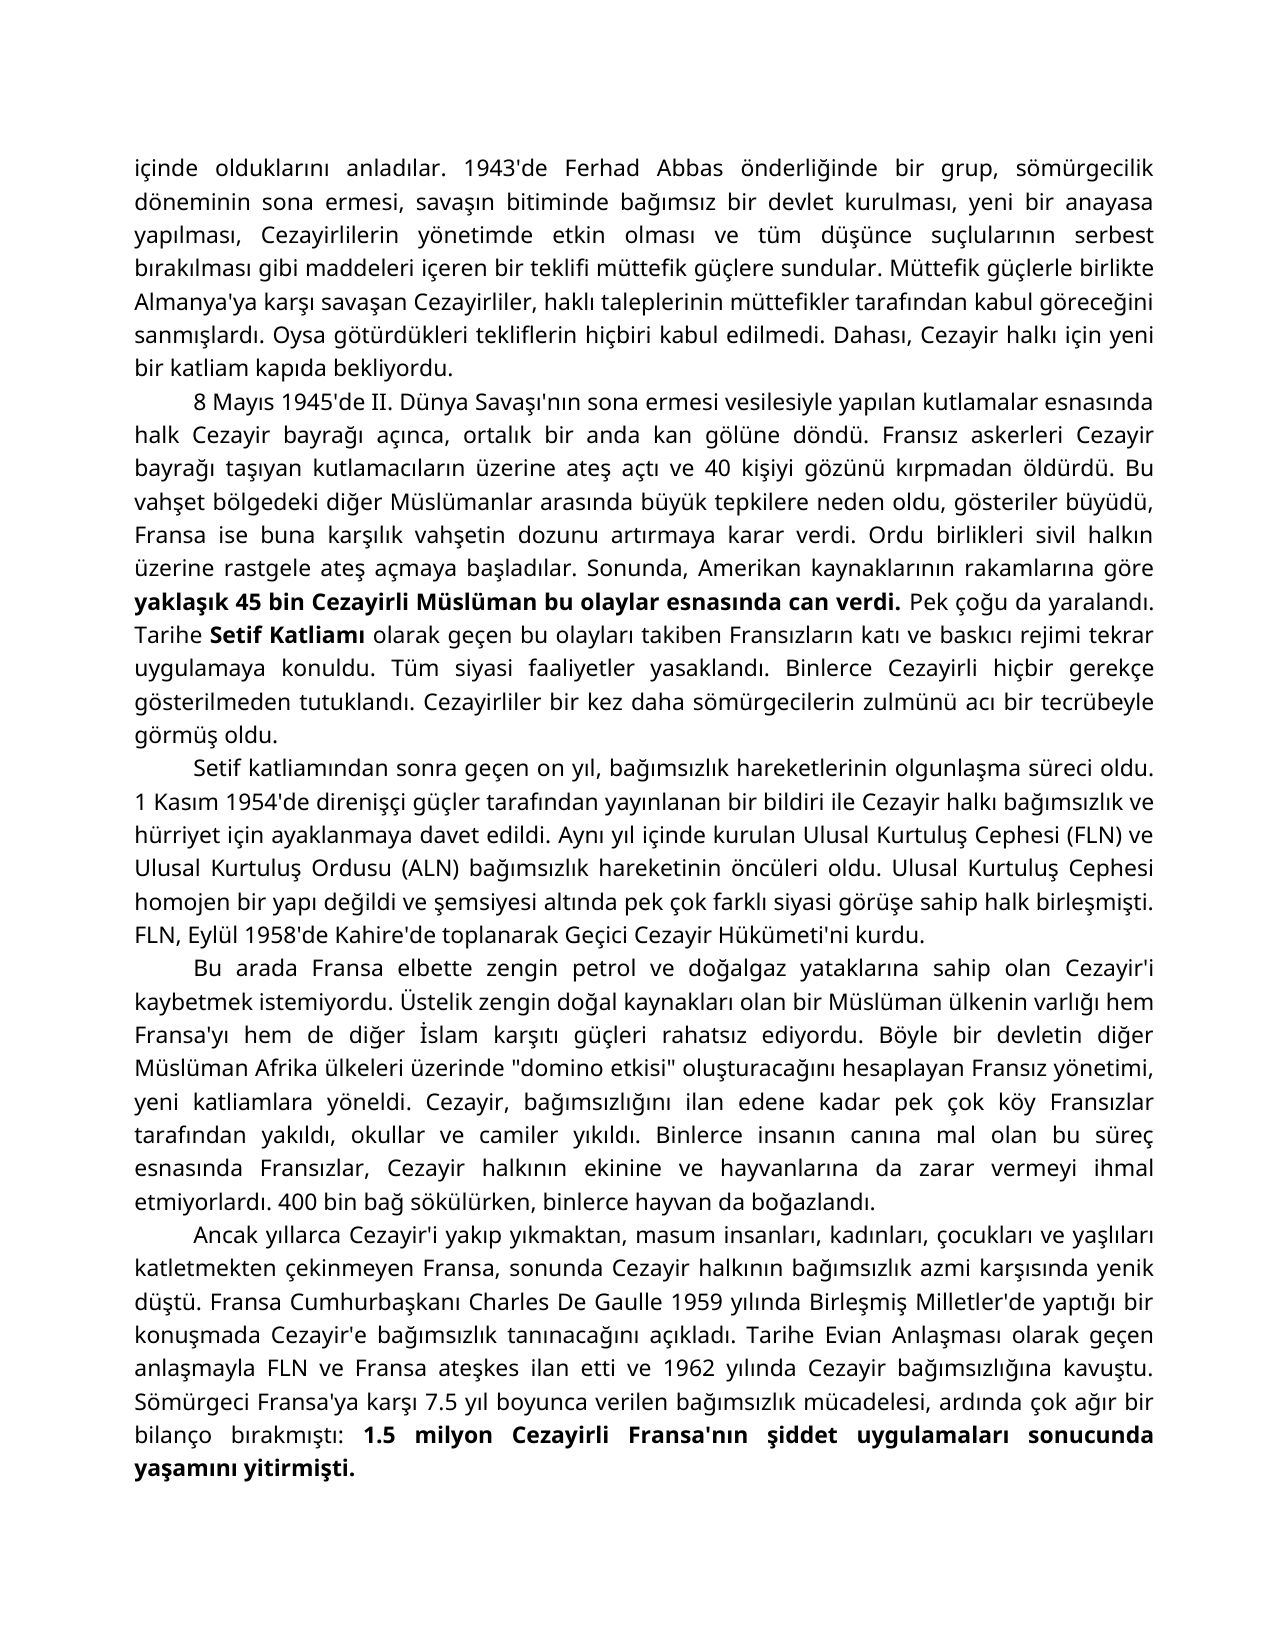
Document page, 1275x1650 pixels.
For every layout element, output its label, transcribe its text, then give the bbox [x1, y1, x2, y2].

text Ancak yıllarca Cezayir'i yakıp yıkmaktan, masum insanları, kadınları, çocukları ve yaşlıları katletmekten çekinmeyen Fransa, sonunda Cezayir halkının bağımsızlık azmi karşısında yenik düştü. Fransa Cumhurbaşkanı Charles De Gaulle 1959 yılında Birleşmiş Milletler'de yaptığı bir konuşmada Cezayir'e bağımsızlık tanınacağını açıkladı. Tarihe Evian Anlaşması olarak geçen anlaşmayla FLN ve Fransa ateşkes ilan etti ve 1962 yılında Cezayir bağımsızlığına kavuştu. Sömürgeci Fransa'ya karşı 7.5 yıl boyunca verilen bağımsızlık mücadelesi, ardında çok ağır bir bilanço bırakmıştı: 1.5 milyon Cezayirli Fransa'nın şiddet uygulamaları sonucunda yaşamını yitirmişti. [134, 1217, 1155, 1483]
text Bu arada Fransa elbette zengin petrol ve doğalgaz yataklarına sahip olan Cezayir'i kaybetmek istemiyordu. Üstelik zengin doğal kaynakları olan bir Müslüman ülkenin varlığı hem Fransa'yı hem de diğer İslam karşıtı güçleri rahatsız ediyordu. Böyle bir devletin diğer Müslüman Afrika ülkeleri üzerinde "domino etkisi" oluşturacağını hesaplayan Fransız yönetimi, yeni katliamlara yöneldi. Cezayir, bağımsızlığını ilan edene kadar pek çok köy Fransızlar tarafından yakıldı, okullar ve camiler yıkıldı. Binlerce insanın canına mal olan bu süreç esnasında Fransızlar, Cezayir halkının ekinine ve hayvanlarına da zarar vermeyi ihmal etmiyorlardı. 400 bin bağ sökülürken, binlerce hayvan da boğazlandı. [134, 950, 1155, 1217]
text içinde olduklarını anladılar. 1943'de Ferhad Abbas önderliğinde bir grup, sömürgecilik döneminin sona ermesi, savaşın bitiminde bağımsız bir devlet kurulması, yeni bir anayasa yapılması, Cezayirlilerin yönetimde etkin olması ve tüm düşünce suçlularının serbest bırakılması gibi maddeleri içeren bir teklifi müttefik güçlere sundular. Müttefik güçlerle birlikte Almanya'ya karşı savaşan Cezayirliler, haklı taleplerinin müttefikler tarafından kabul göreceğini sanmışlardı. Oysa götürdükleri tekliflerin hiçbiri kabul edilmedi. Dahası, Cezayir halkı için yeni bir katliam kapıda bekliyordu. [134, 150, 1155, 383]
text 8 Mayıs 1945'de II. Dünya Savaşı'nın sona ermesi vesilesiyle yapılan kutlamalar esnasında halk Cezayir bayrağı açınca, ortalık bir anda kan gölüne döndü. Fransız askerleri Cezayir bayrağı taşıyan kutlamacıların üzerine ateş açtı ve 40 kişiyi gözünü kırpmadan öldürdü. Bu vahşet bölgedeki diğer Müslümanlar arasında büyük tepkilere neden oldu, gösteriler büyüdü, Fransa ise buna karşılık vahşetin dozunu artırmaya karar verdi. Ordu birlikleri sivil halkın üzerine rastgele ateş açmaya başladılar. Sonunda, Amerikan kaynaklarının rakamlarına göre yaklaşık 45 bin Cezayirli Müslüman bu olaylar esnasında can verdi. Pek çoğu da yaralandı. Tarihe Setif Katliamı olarak geçen bu olayları takiben Fransızların katı ve baskıcı rejimi tekrar uygulamaya konuldu. Tüm siyasi faaliyetler yasaklandı. Binlerce Cezayirli hiçbir gerekçe gösterilmeden tutuklandı. Cezayirliler bir kez daha sömürgecilerin zulmünü acı bir tecrübeyle görmüş oldu. [134, 383, 1155, 750]
text Setif katliamından sonra geçen on yıl, bağımsızlık hareketlerinin olgunlaşma süreci oldu. 1 Kasım 1954'de direnişçi güçler tarafından yayınlanan bir bildiri ile Cezayir halkı bağımsızlık ve hürriyet için ayaklanmaya davet edildi. Aynı yıl içinde kurulan Ulusal Kurtuluş Cephesi (FLN) ve Ulusal Kurtuluş Ordusu (ALN) bağımsızlık hareketinin öncüleri oldu. Ulusal Kurtuluş Cephesi homojen bir yapı değildi ve şemsiyesi altında pek çok farklı siyasi görüşe sahip halk birleşmişti. FLN, Eylül 1958'de Kahire'de toplanarak Geçici Cezayir Hükümeti'ni kurdu. [134, 750, 1155, 950]
